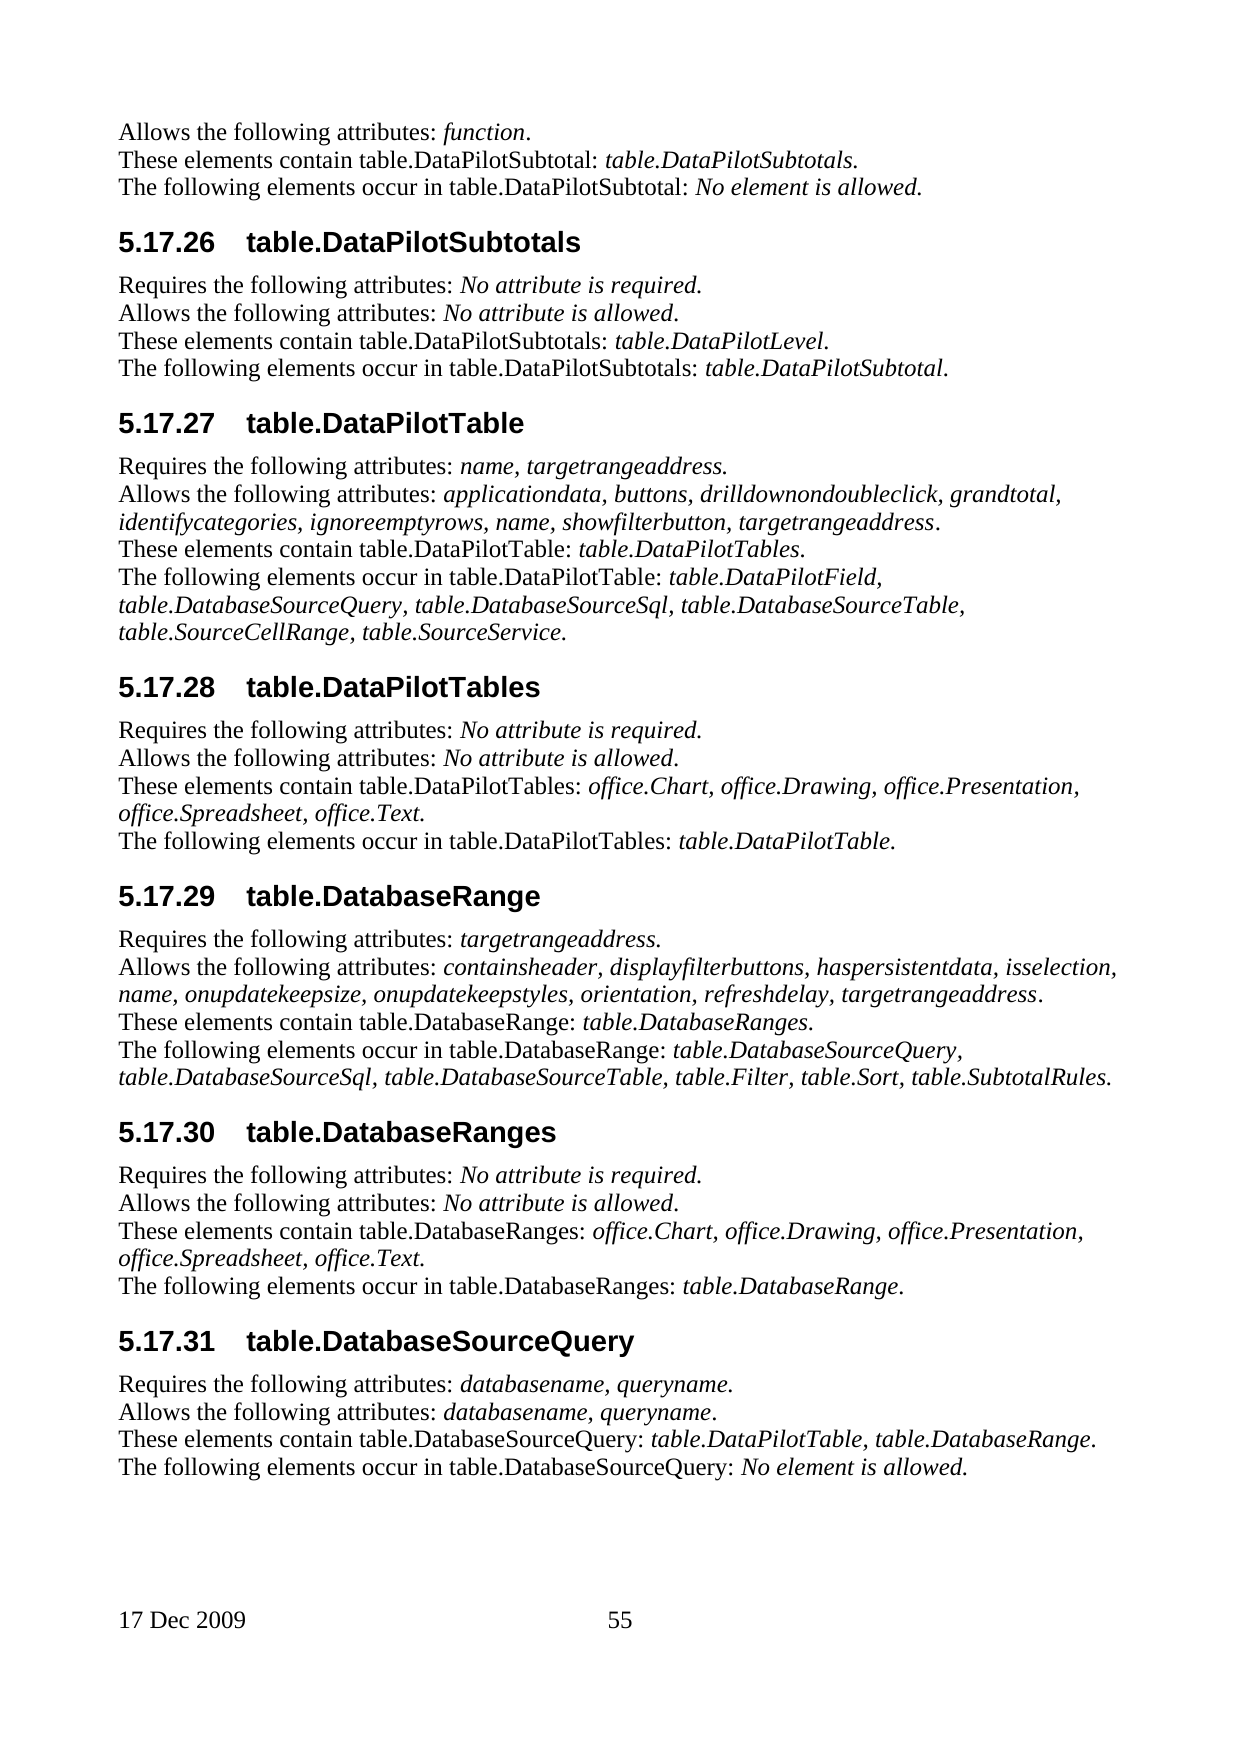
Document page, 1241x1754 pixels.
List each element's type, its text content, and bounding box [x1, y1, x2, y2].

subtitle table.DatabaseSourceQuery [118, 1325, 1122, 1357]
text These elements contain table.DatabaseRanges: office.Chart, office.Drawing, office.Presentation, office.Spreadsheet, office.Text. [118, 1217, 1122, 1272]
text The following elements occur in table.DataPilotSubtotal: No element is allowed. [118, 173, 1122, 201]
text These elements contain table.DataPilotTable: table.DataPilotTables. [118, 535, 1122, 563]
subtitle table.DatabaseRange [118, 880, 1122, 912]
subtitle table.DataPilotTables [118, 671, 1122, 704]
text These elements contain table.DatabaseRange: table.DatabaseRanges. [118, 1008, 1122, 1036]
subtitle table.DataPilotTable [118, 407, 1122, 440]
text Requires the following attributes: No attribute is required. [118, 271, 1122, 299]
text Allows the following attributes: No attribute is allowed. [118, 744, 1122, 772]
text Requires the following attributes: No attribute is required. [118, 716, 1122, 744]
text Allows the following attributes: applicationdata, buttons, drilldownondoubleclick, grandtotal, identifycategories, ignoreemptyrows, name, showfilterbutton, targetrangeaddress. [118, 480, 1122, 535]
text Allows the following attributes: function. [118, 118, 1122, 146]
text Allows the following attributes: containsheader, displayfilterbuttons, haspersistentdata, isselection, name, onupdatekeepsize, onupdatekeepstyles, orientation, refreshdelay, targetrangeaddress. [118, 953, 1122, 1008]
text These elements contain table.DataPilotSubtotal: table.DataPilotSubtotals. [118, 146, 1122, 173]
text The following elements occur in table.DatabaseSourceQuery: No element is allowed. [118, 1453, 1122, 1481]
text Allows the following attributes: No attribute is allowed. [118, 1189, 1122, 1217]
text The following elements occur in table.DataPilotTables: table.DataPilotTable. [118, 827, 1122, 855]
text The following elements occur in table.DatabaseRange: table.DatabaseSourceQuery, table.DatabaseSourceSql, table.DatabaseSourceTable, table.Filter, table.Sort, table.SubtotalRules. [118, 1036, 1122, 1091]
text The following elements occur in table.DataPilotTable: table.DataPilotField, table.DatabaseSourceQuery, table.DatabaseSourceSql, table.DatabaseSourceTable, table.SourceCellRange, table.SourceService. [118, 563, 1122, 646]
subtitle table.DatabaseRanges [118, 1116, 1122, 1149]
text Requires the following attributes: name, targetrangeaddress. [118, 452, 1122, 480]
text Allows the following attributes: No attribute is allowed. [118, 299, 1122, 327]
text Allows the following attributes: databasename, queryname. [118, 1398, 1122, 1425]
text These elements contain table.DatabaseSourceQuery: table.DataPilotTable, table.DatabaseRange. [118, 1425, 1122, 1453]
text These elements contain table.DataPilotTables: office.Chart, office.Drawing, office.Presentation, office.Spreadsheet, office.Text. [118, 772, 1122, 827]
text These elements contain table.DataPilotSubtotals: table.DataPilotLevel. [118, 327, 1122, 354]
text Requires the following attributes: No attribute is required. [118, 1161, 1122, 1189]
text The following elements occur in table.DataPilotSubtotals: table.DataPilotSubtotal. [118, 354, 1122, 382]
text Requires the following attributes: databasename, queryname. [118, 1370, 1122, 1398]
text The following elements occur in table.DatabaseRanges: table.DatabaseRange. [118, 1272, 1122, 1300]
subtitle table.DataPilotSubtotals [118, 226, 1122, 259]
text Requires the following attributes: targetrangeaddress. [118, 925, 1122, 953]
